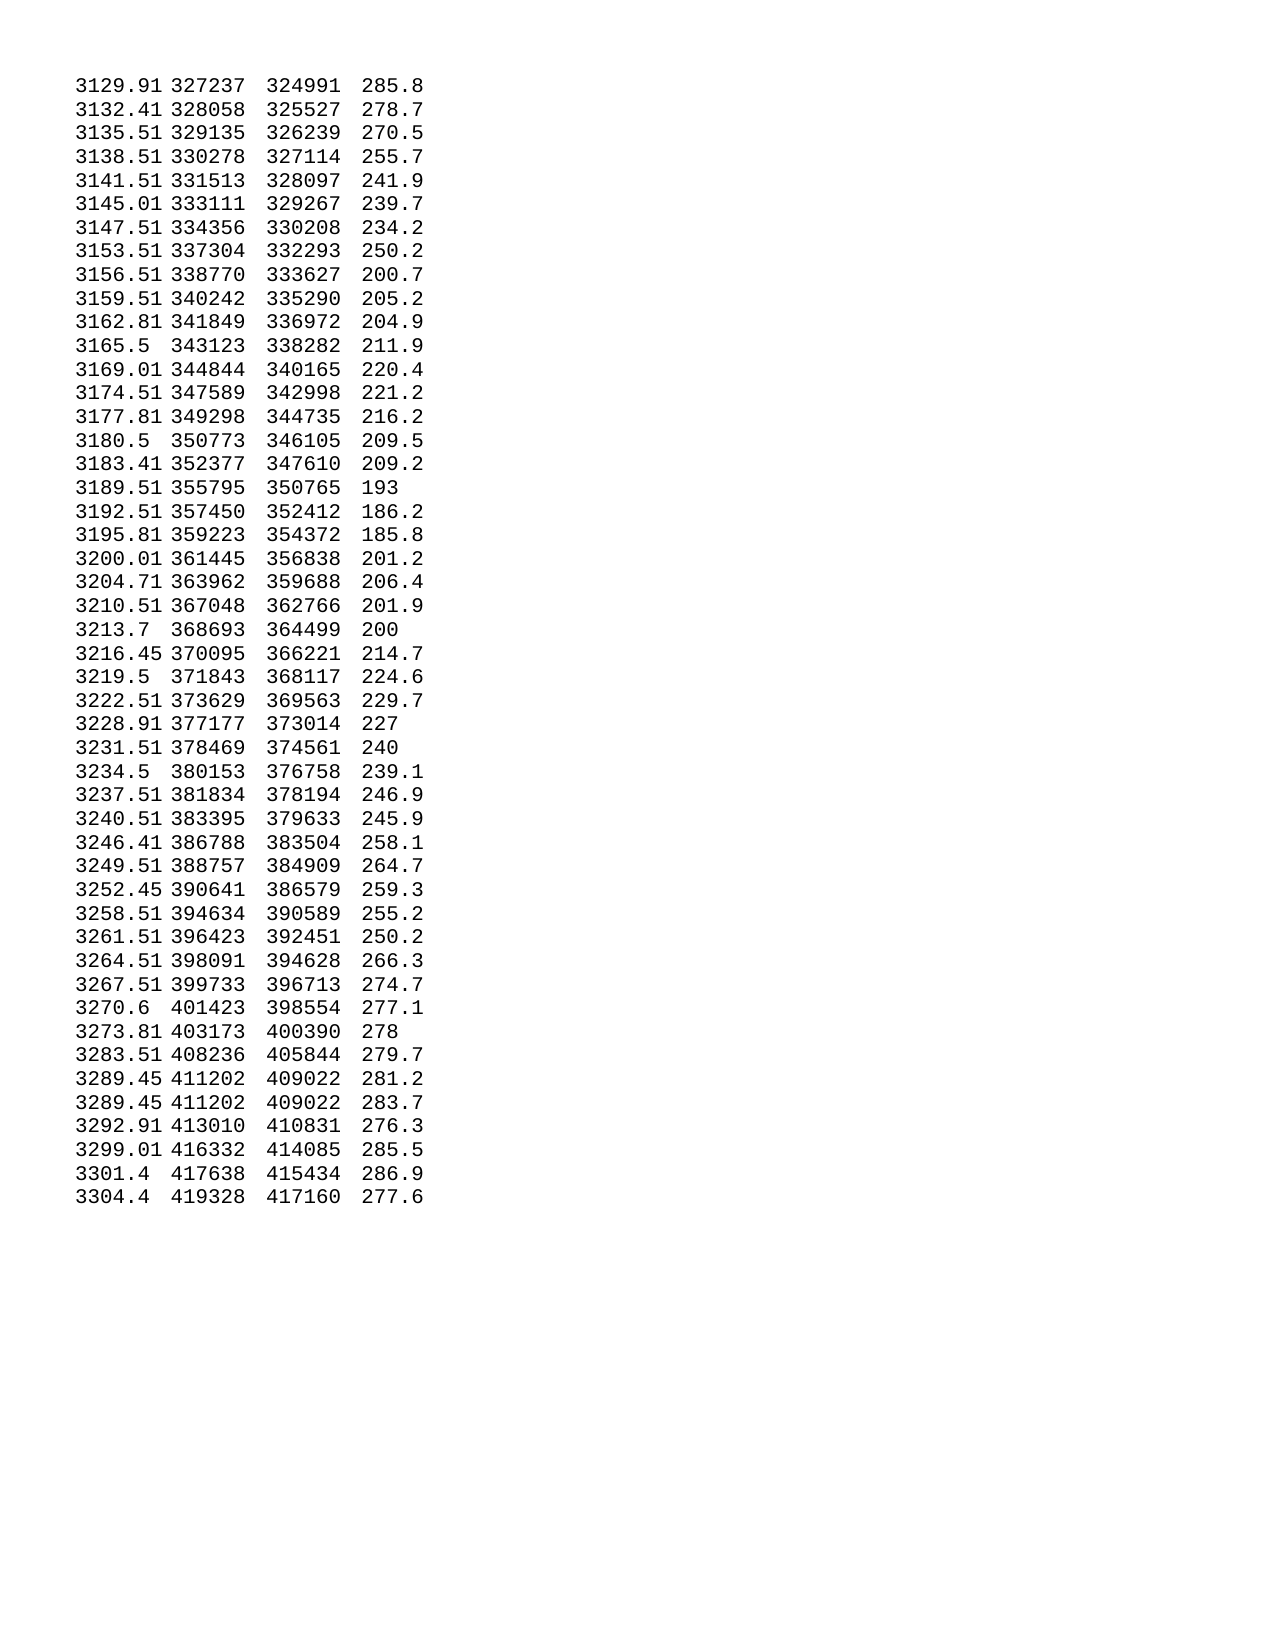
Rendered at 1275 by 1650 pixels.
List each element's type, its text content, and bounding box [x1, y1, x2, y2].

text 3267.51 399733 396713 274.7 [75, 973, 1200, 997]
text 3169.01 344844 340165 220.4 [75, 359, 1200, 382]
text 3200.01 361445 356838 201.2 [75, 548, 1200, 572]
text 3156.51 338770 333627 200.7 [75, 264, 1200, 288]
text 3159.51 340242 335290 205.2 [75, 288, 1200, 311]
text 3304.4 419328 417160 277.6 [75, 1186, 1200, 1210]
text 3174.51 347589 342998 221.2 [75, 382, 1200, 406]
text 3216.45 370095 366221 214.7 [75, 642, 1200, 666]
text 3289.45 411202 409022 283.7 [75, 1092, 1200, 1115]
text 3231.51 378469 374561 240 [75, 737, 1200, 761]
text 3273.81 403173 400390 278 [75, 1021, 1200, 1044]
text 3249.51 388757 384909 264.7 [75, 855, 1200, 879]
text 3292.91 413010 410831 276.3 [75, 1115, 1200, 1139]
text 3264.51 398091 394628 266.3 [75, 950, 1200, 973]
text 3301.4 417638 415434 286.9 [75, 1163, 1200, 1186]
text 3135.51 329135 326239 270.5 [75, 122, 1200, 146]
text 3141.51 331513 328097 241.9 [75, 169, 1200, 193]
text 3129.91 327237 324991 285.8 [75, 75, 1200, 99]
text 3237.51 381834 378194 246.9 [75, 784, 1200, 808]
text 3213.7 368693 364499 200 [75, 619, 1200, 642]
text 3189.51 355795 350765 193 [75, 477, 1200, 501]
text 3240.51 383395 379633 245.9 [75, 808, 1200, 832]
text 3252.45 390641 386579 259.3 [75, 879, 1200, 903]
text 3234.5 380153 376758 239.1 [75, 761, 1200, 784]
text 3210.51 367048 362766 201.9 [75, 595, 1200, 619]
text 3222.51 373629 369563 229.7 [75, 690, 1200, 713]
text 3162.81 341849 336972 204.9 [75, 311, 1200, 335]
text 3192.51 357450 352412 186.2 [75, 501, 1200, 524]
text 3289.45 411202 409022 281.2 [75, 1068, 1200, 1092]
text 3283.51 408236 405844 279.7 [75, 1044, 1200, 1068]
text 3180.5 350773 346105 209.5 [75, 430, 1200, 453]
text 3258.51 394634 390589 255.2 [75, 903, 1200, 926]
text 3138.51 330278 327114 255.7 [75, 146, 1200, 169]
text 3246.41 386788 383504 258.1 [75, 832, 1200, 855]
text 3299.01 416332 414085 285.5 [75, 1139, 1200, 1163]
text 3261.51 396423 392451 250.2 [75, 926, 1200, 950]
text 3270.6 401423 398554 277.1 [75, 997, 1200, 1021]
text 3177.81 349298 344735 216.2 [75, 406, 1200, 430]
text 3228.91 377177 373014 227 [75, 713, 1200, 737]
text 3165.5 343123 338282 211.9 [75, 335, 1200, 359]
text 3183.41 352377 347610 209.2 [75, 453, 1200, 477]
text 3153.51 337304 332293 250.2 [75, 241, 1200, 264]
text 3195.81 359223 354372 185.8 [75, 524, 1200, 548]
text 3219.5 371843 368117 224.6 [75, 666, 1200, 690]
text 3147.51 334356 330208 234.2 [75, 217, 1200, 241]
text 3132.41 328058 325527 278.7 [75, 99, 1200, 122]
text 3204.71 363962 359688 206.4 [75, 572, 1200, 595]
text 3145.01 333111 329267 239.7 [75, 193, 1200, 217]
